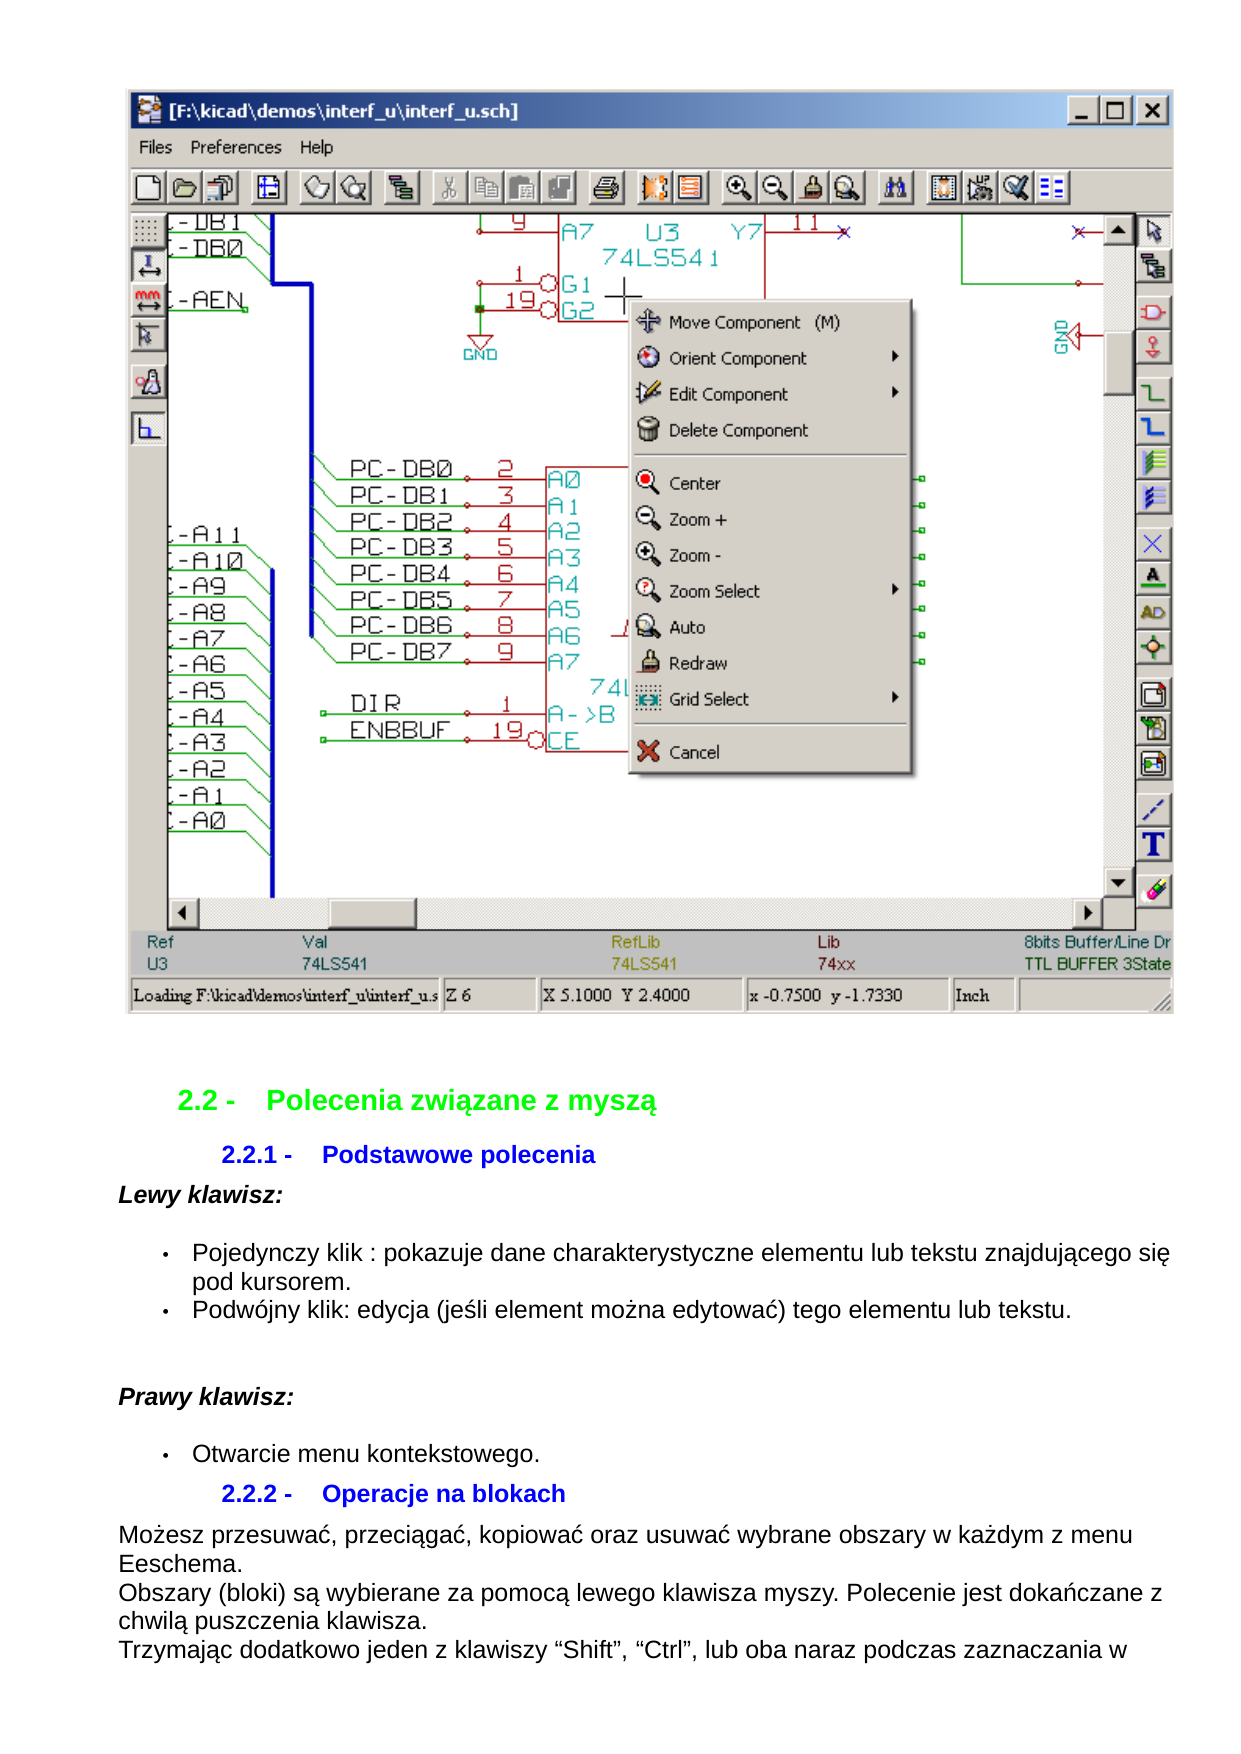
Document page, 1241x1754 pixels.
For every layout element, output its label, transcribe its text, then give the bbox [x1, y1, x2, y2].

subtitle Podstawowe polecenia [221, 1140, 1181, 1168]
text Możesz przesuwać, przeciągać, kopiować oraz usuwać wybrane obszary w każdym z menu Eeschema. [118, 1520, 1181, 1577]
subtitle Polecenia związane z myszą [177, 1083, 1181, 1116]
list Otwarcie menu kontekstowego. [162, 1439, 1181, 1468]
text Obszary (bloki) są wybierane za pomocą lewego klawisza myszy. Polecenie jest dokańczane z chwilą puszczenia klawisza. [118, 1577, 1181, 1635]
subtitle Operacje na blokach [221, 1479, 1181, 1508]
list Pojedynczy klik : pokazuje dane charakterystyczne elementu lub tekstu znajdującego się pod kursorem. [162, 1238, 1181, 1295]
text Trzymając dodatkowo jeden z klawiszy “Shift”, “Ctrl”, lub oba naraz podczas zaznaczania w [118, 1635, 1181, 1664]
text Prawy klawisz: [118, 1381, 1181, 1410]
picture [125, 88, 1174, 1014]
list Podwójny klik: edycja (jeśli element można edytować) tego elementu lub tekstu. [162, 1295, 1181, 1324]
text Lewy klawisz: [118, 1180, 1181, 1209]
